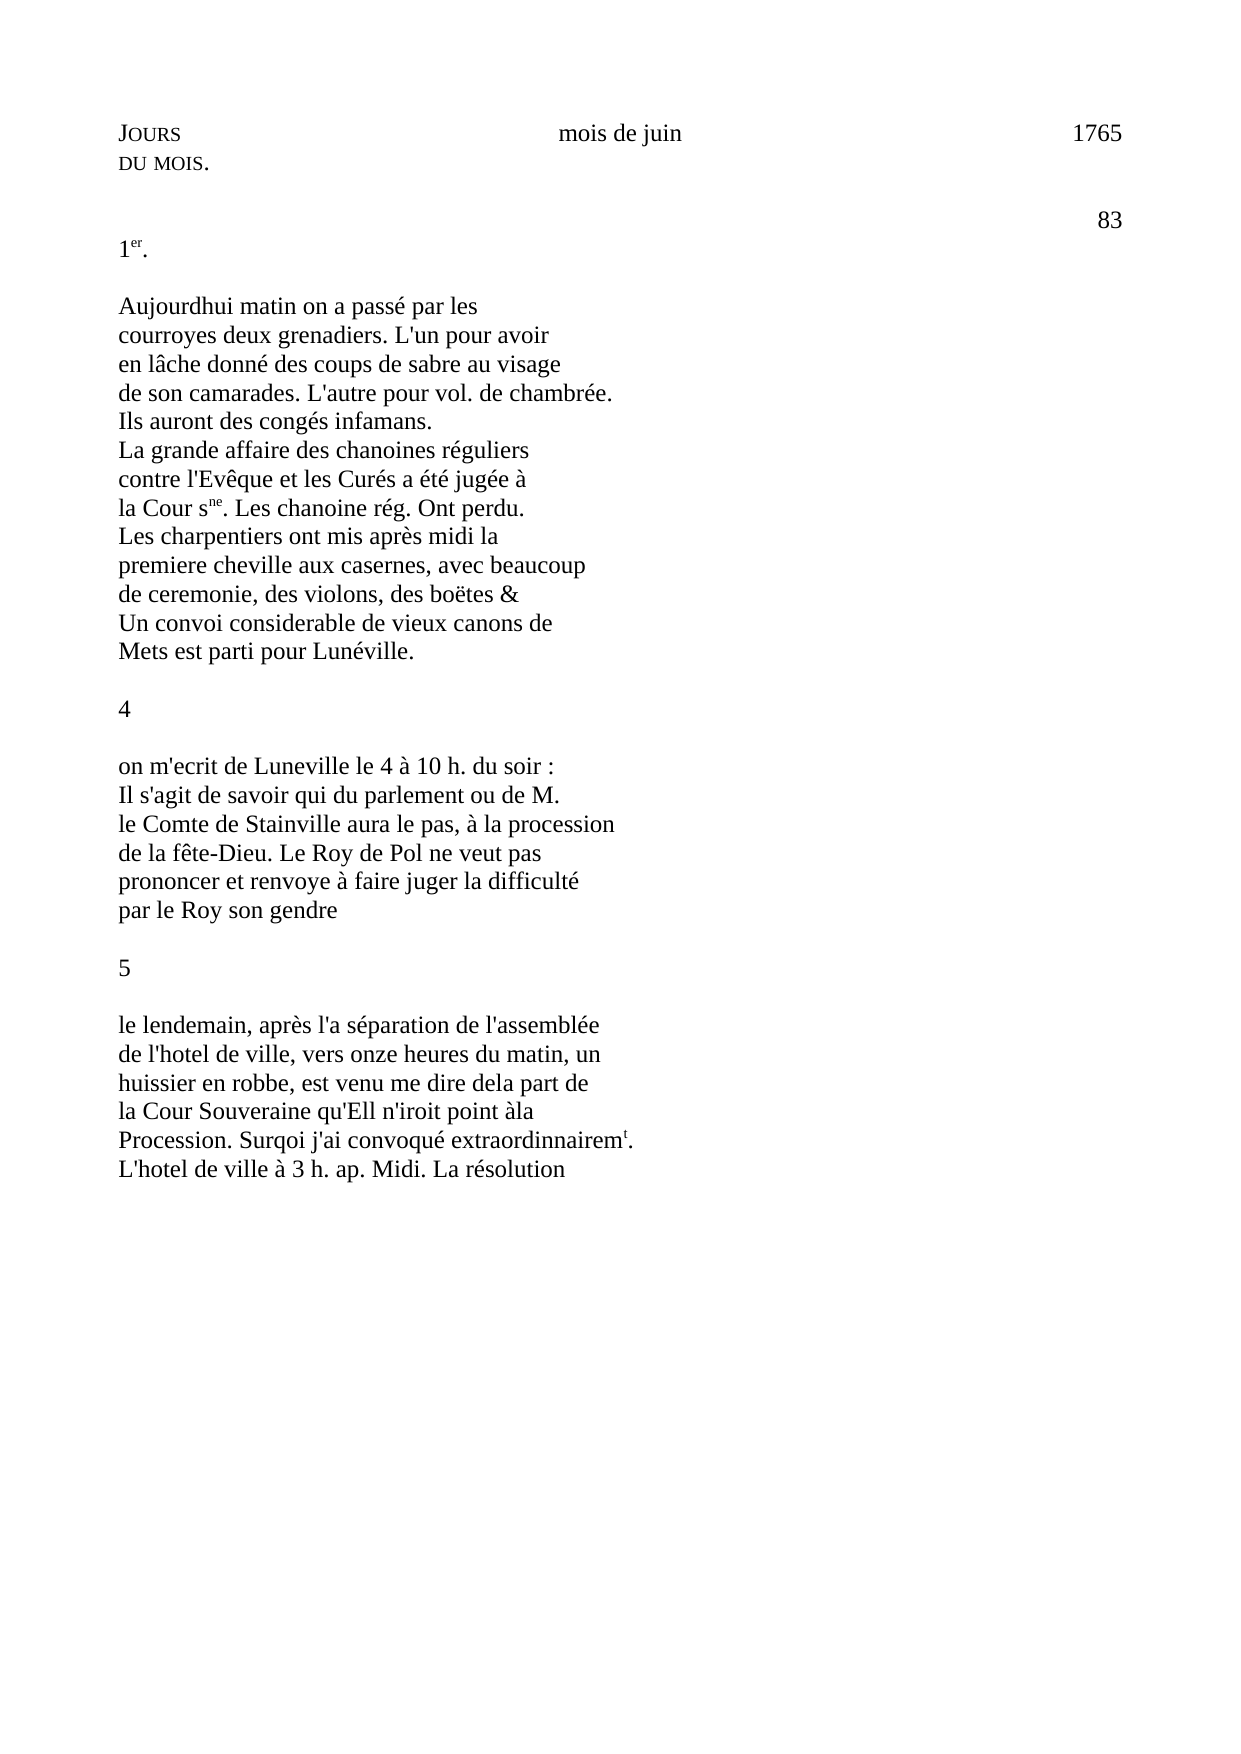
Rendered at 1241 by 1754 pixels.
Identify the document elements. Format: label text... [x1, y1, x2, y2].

text Les charpentiers ont mis après midi la premiere cheville aux casernes, avec beaucoup de ceremonie, des violons, des boëtes & [118, 521, 1122, 608]
text 4 on m'ecrit de Luneville le 4 à 10 h. du soir : Il s'agit de savoir qui du parlement ou de M. le Comte de Stainville aura le pas, à la procession de la fête-Dieu. Le Roy de Pol ne veut pas prononcer et renvoye à faire juger la difficulté par le Roy son gendre [118, 694, 1122, 924]
text 83 [118, 205, 1122, 234]
text 5 le lendemain, après l'a séparation de l'assemblée de l'hotel de ville, vers onze heures du matin, un huissier en robbe, est venu me dire dela part de la Cour Souveraine qu'Ell n'iroit point àla Procession. Surqoi j'ai convoqué extraordinnairemt. L'hotel de ville à 3 h. ap. Midi. La résolution [118, 953, 1122, 1183]
text La grande affaire des chanoines réguliers contre l'Evêque et les Curés a été jugée à la Cour sne. Les chanoine rég. Ont perdu. [118, 435, 1122, 521]
text Un convoi considerable de vieux canons de Mets est parti pour Lunéville. [118, 608, 1122, 665]
text 1er. Aujourdhui matin on a passé par les courroyes deux grenadiers. L'un pour avoir en lâche donné des coups de sabre au visage de son camarades. L'autre pour vol. de chambrée. Ils auront des congés infamans. [118, 234, 1122, 435]
